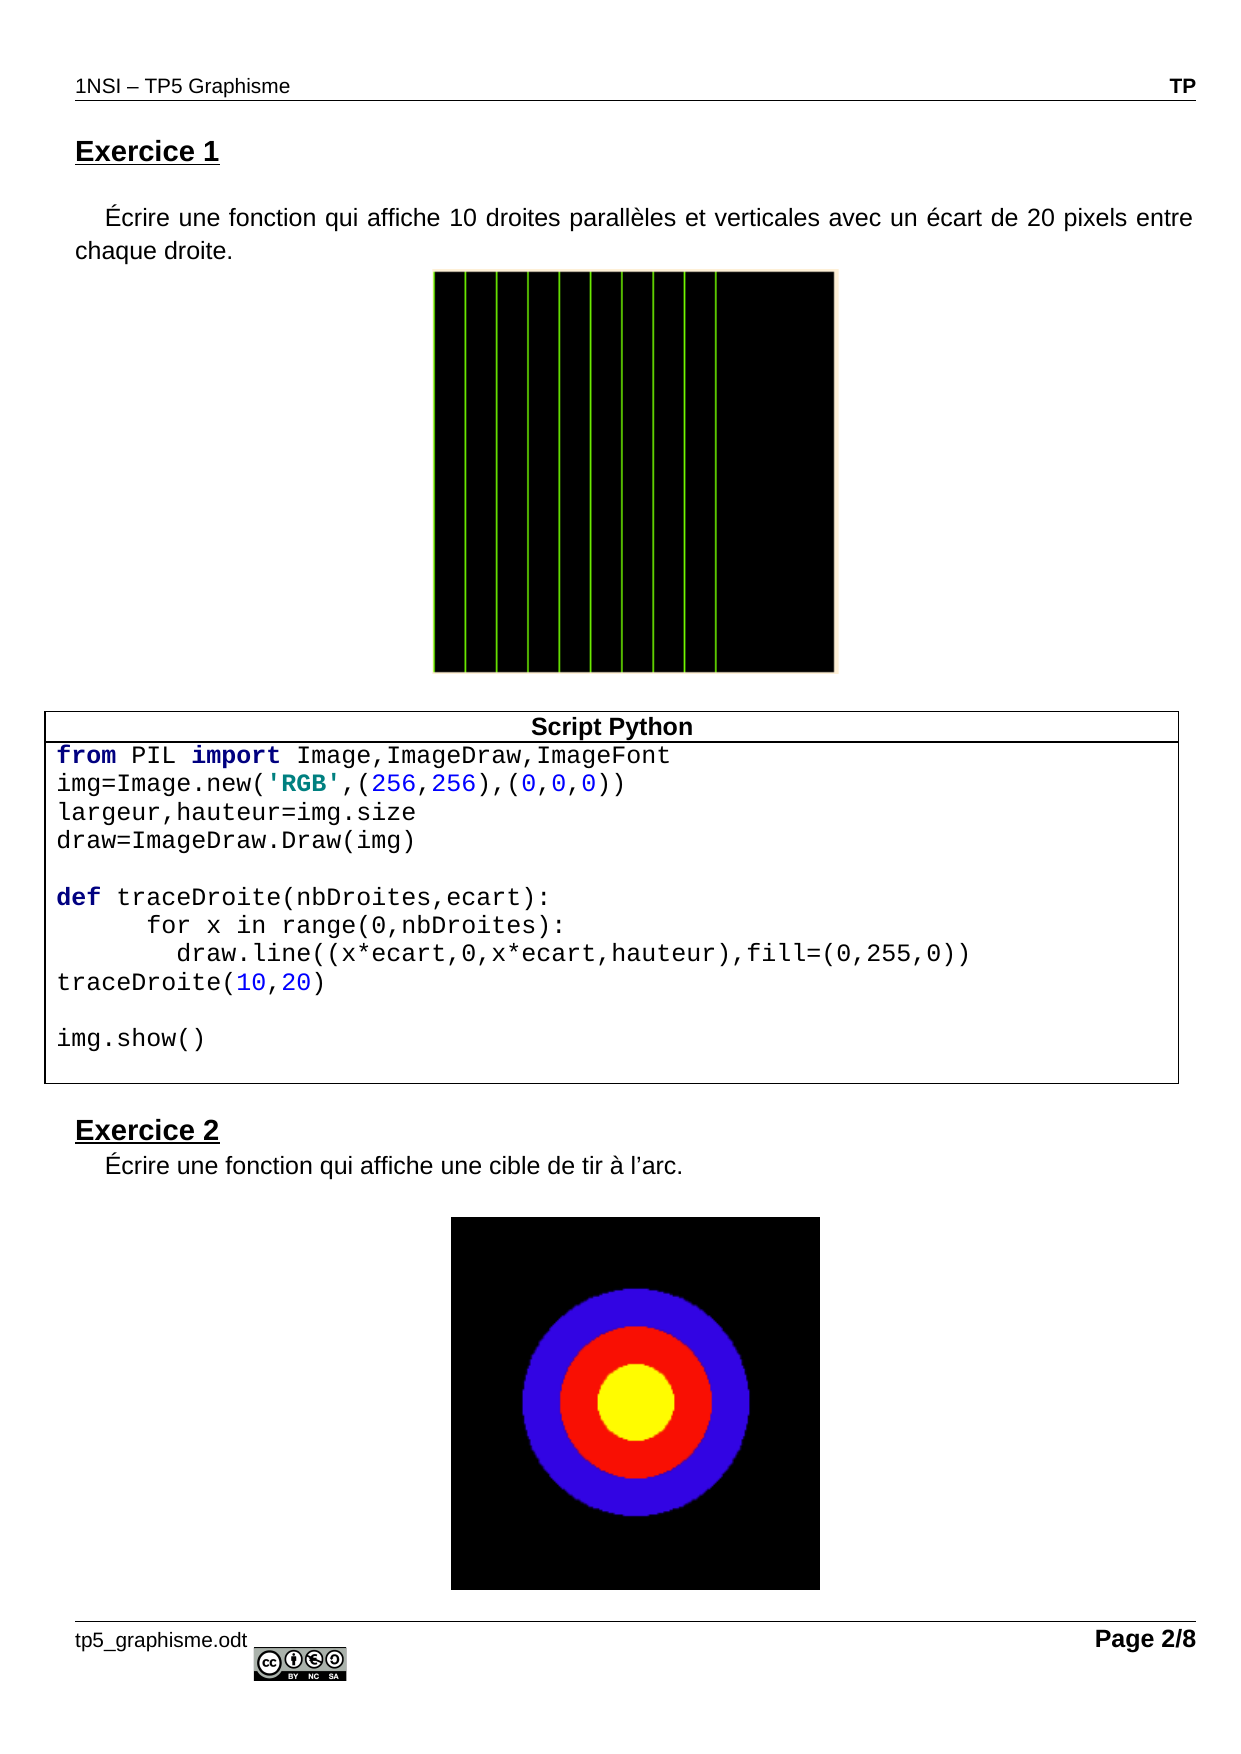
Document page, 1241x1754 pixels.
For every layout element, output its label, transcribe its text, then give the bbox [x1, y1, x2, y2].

picture [451, 1217, 820, 1590]
picture [253, 1647, 347, 1681]
text Exercice 1 [75, 134, 1196, 168]
text Exercice 2 [75, 1113, 1196, 1146]
text Écrire une fonction qui affiche 10 droites parallèles et verticales avec un écart de 20 pixels entre chaque droite. [75, 203, 1196, 265]
picture [432, 269, 839, 674]
text Écrire une fonction qui affiche une cible de tir à l’arc. [75, 1151, 1196, 1180]
table_cell from PIL import Image,ImageDraw,ImageFont img=Image.new('RGB',(256,256),(0,0,0)) largeur,hauteur=img.size draw=ImageDraw.Draw(img) def traceDroite(nbDroites,ecart): for x in range(0,nbDroites): draw.line((x*ecart,0,x*ecart,hauteur),fill=(0,255,0)) traceDroite(10,20) img.show() [46, 743, 1178, 1083]
table_header Script Python [46, 712, 1178, 741]
